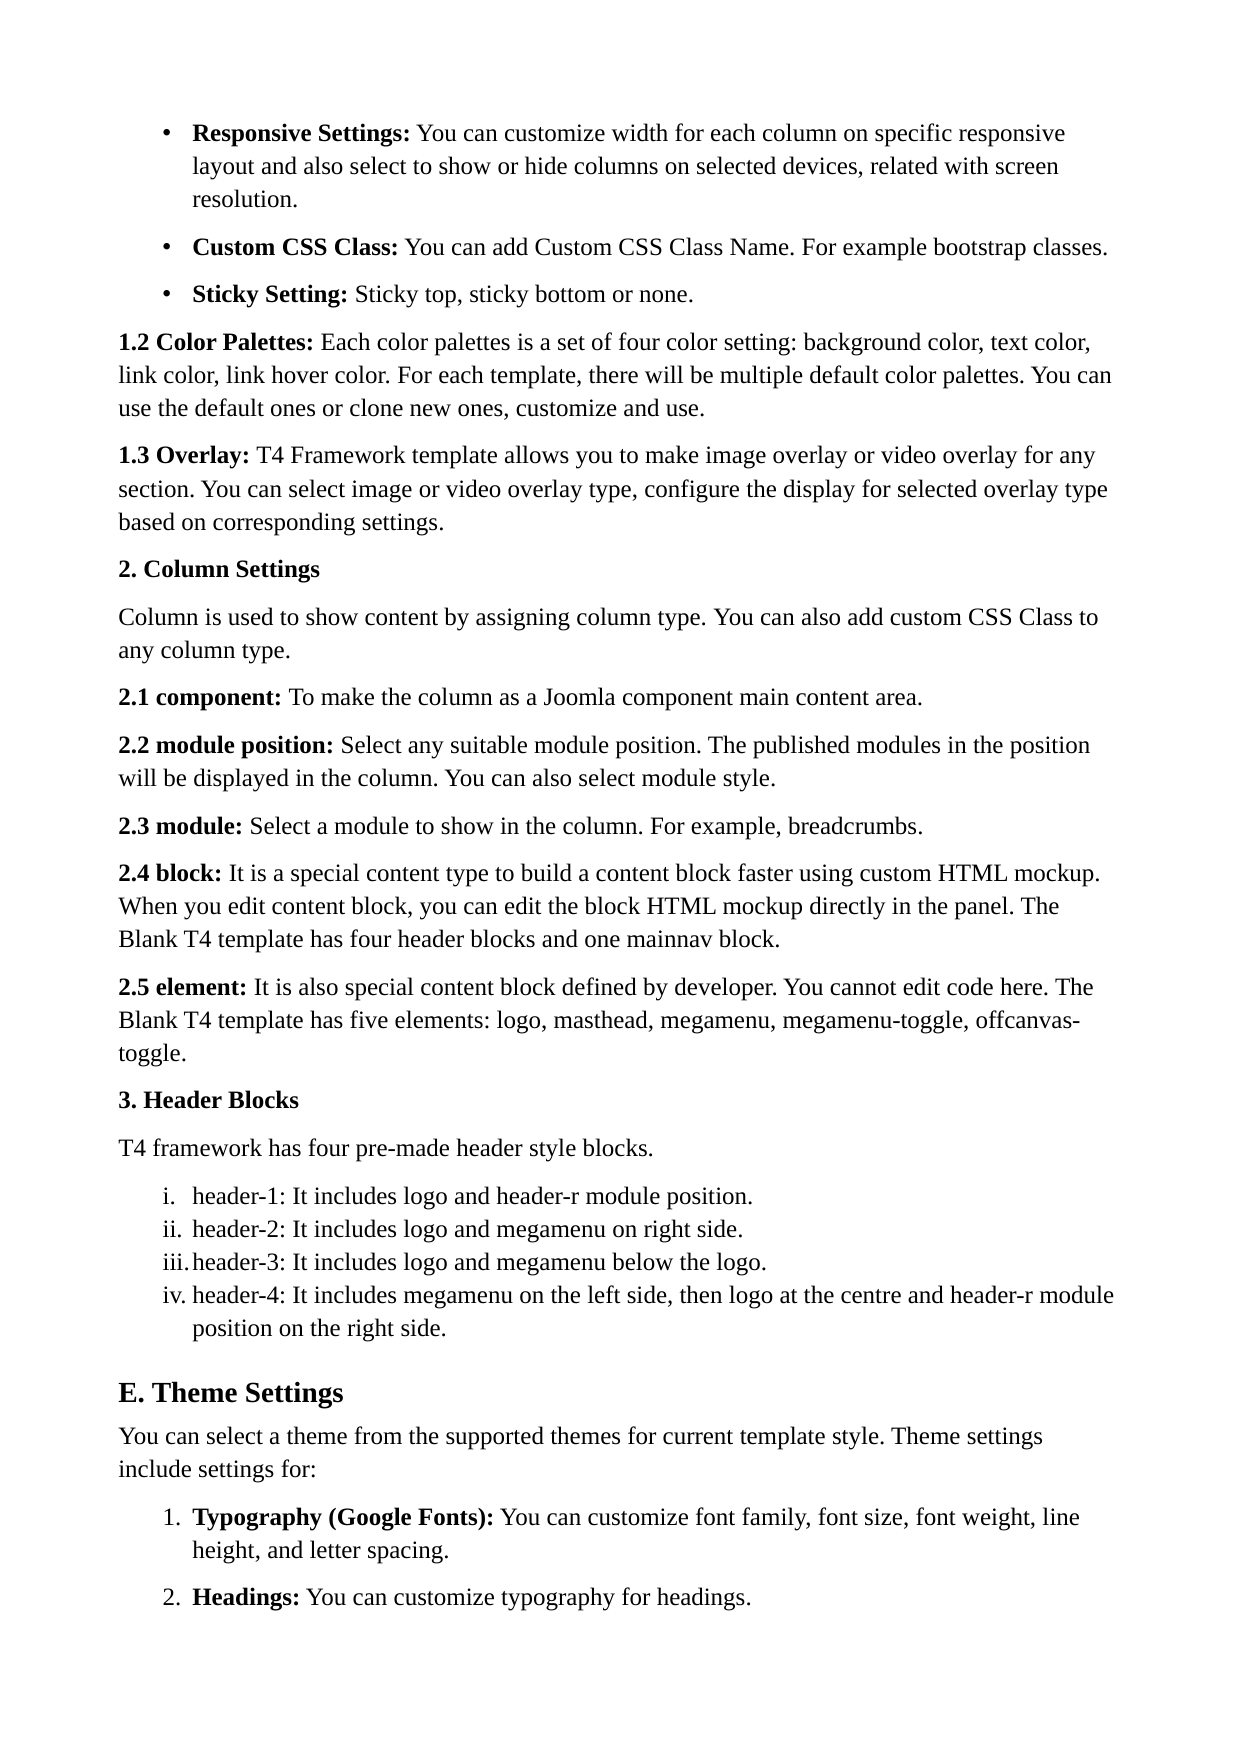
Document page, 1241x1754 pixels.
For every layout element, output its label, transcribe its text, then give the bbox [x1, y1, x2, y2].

list Typography (Google Fonts): You can customize font family, font size, font weight, line height, and letter spacing. [162, 1502, 1122, 1563]
subtitle E. Theme Settings [118, 1375, 1122, 1409]
text 2.5 element: It is also special content block defined by developer. You cannot edit code here. The Blank T4 template has five elements: logo, masthead, megamenu, megamenu-toggle, offcanvas-toggle. [118, 972, 1122, 1067]
list header-3: It includes logo and megamenu below the logo. [162, 1247, 1122, 1276]
text You can select a theme from the supported themes for current template style. Theme settings include settings for: [118, 1421, 1122, 1483]
text 3. Header Blocks [118, 1086, 1122, 1114]
text 2.3 module: Select a module to show in the column. For example, breadcrumbs. [118, 811, 1122, 839]
text 2. Column Settings [118, 554, 1122, 583]
list Headings: You can customize typography for headings. [162, 1582, 1122, 1611]
text 2.4 block: It is a special content type to build a content block faster using custom HTML mockup. When you edit content block, you can edit the block HTML mockup directly in the panel. The Blank T4 template has four header blocks and one mainnav block. [118, 858, 1122, 953]
text 1.2 Color Palettes: Each color palettes is a set of four color setting: background color, text color, link color, link hover color. For each template, there will be multiple default color palettes. You can use the default ones or clone new ones, customize and use. [118, 327, 1122, 422]
text 2.2 module position: Select any suitable module position. The published modules in the position will be displayed in the column. You can also select module style. [118, 730, 1122, 792]
list header-4: It includes megamenu on the left side, then logo at the centre and header-r module position on the right side. [162, 1280, 1122, 1342]
list Custom CSS Class: You can add Custom CSS Class Name. For example bootstrap classes. [162, 232, 1122, 261]
text 2.1 component: To make the column as a Joomla component main content area. [118, 682, 1122, 711]
list header-2: It includes logo and megamenu on right side. [162, 1214, 1122, 1243]
list Sticky Setting: Sticky top, sticky bottom or none. [162, 279, 1122, 308]
text 1.3 Overlay: T4 Framework template allows you to make image overlay or video overlay for any section. You can select image or video overlay type, configure the display for selected overlay type based on corresponding settings. [118, 441, 1122, 535]
list header-1: It includes logo and header-r module position. [162, 1181, 1122, 1209]
list Responsive Settings: You can customize width for each column on specific responsive layout and also select to show or hide columns on selected devices, related with screen resolution. [162, 118, 1122, 213]
text Column is used to show content by assigning column type. You can also add custom CSS Class to any column type. [118, 602, 1122, 664]
text T4 framework has four pre-made header style blocks. [118, 1133, 1122, 1162]
